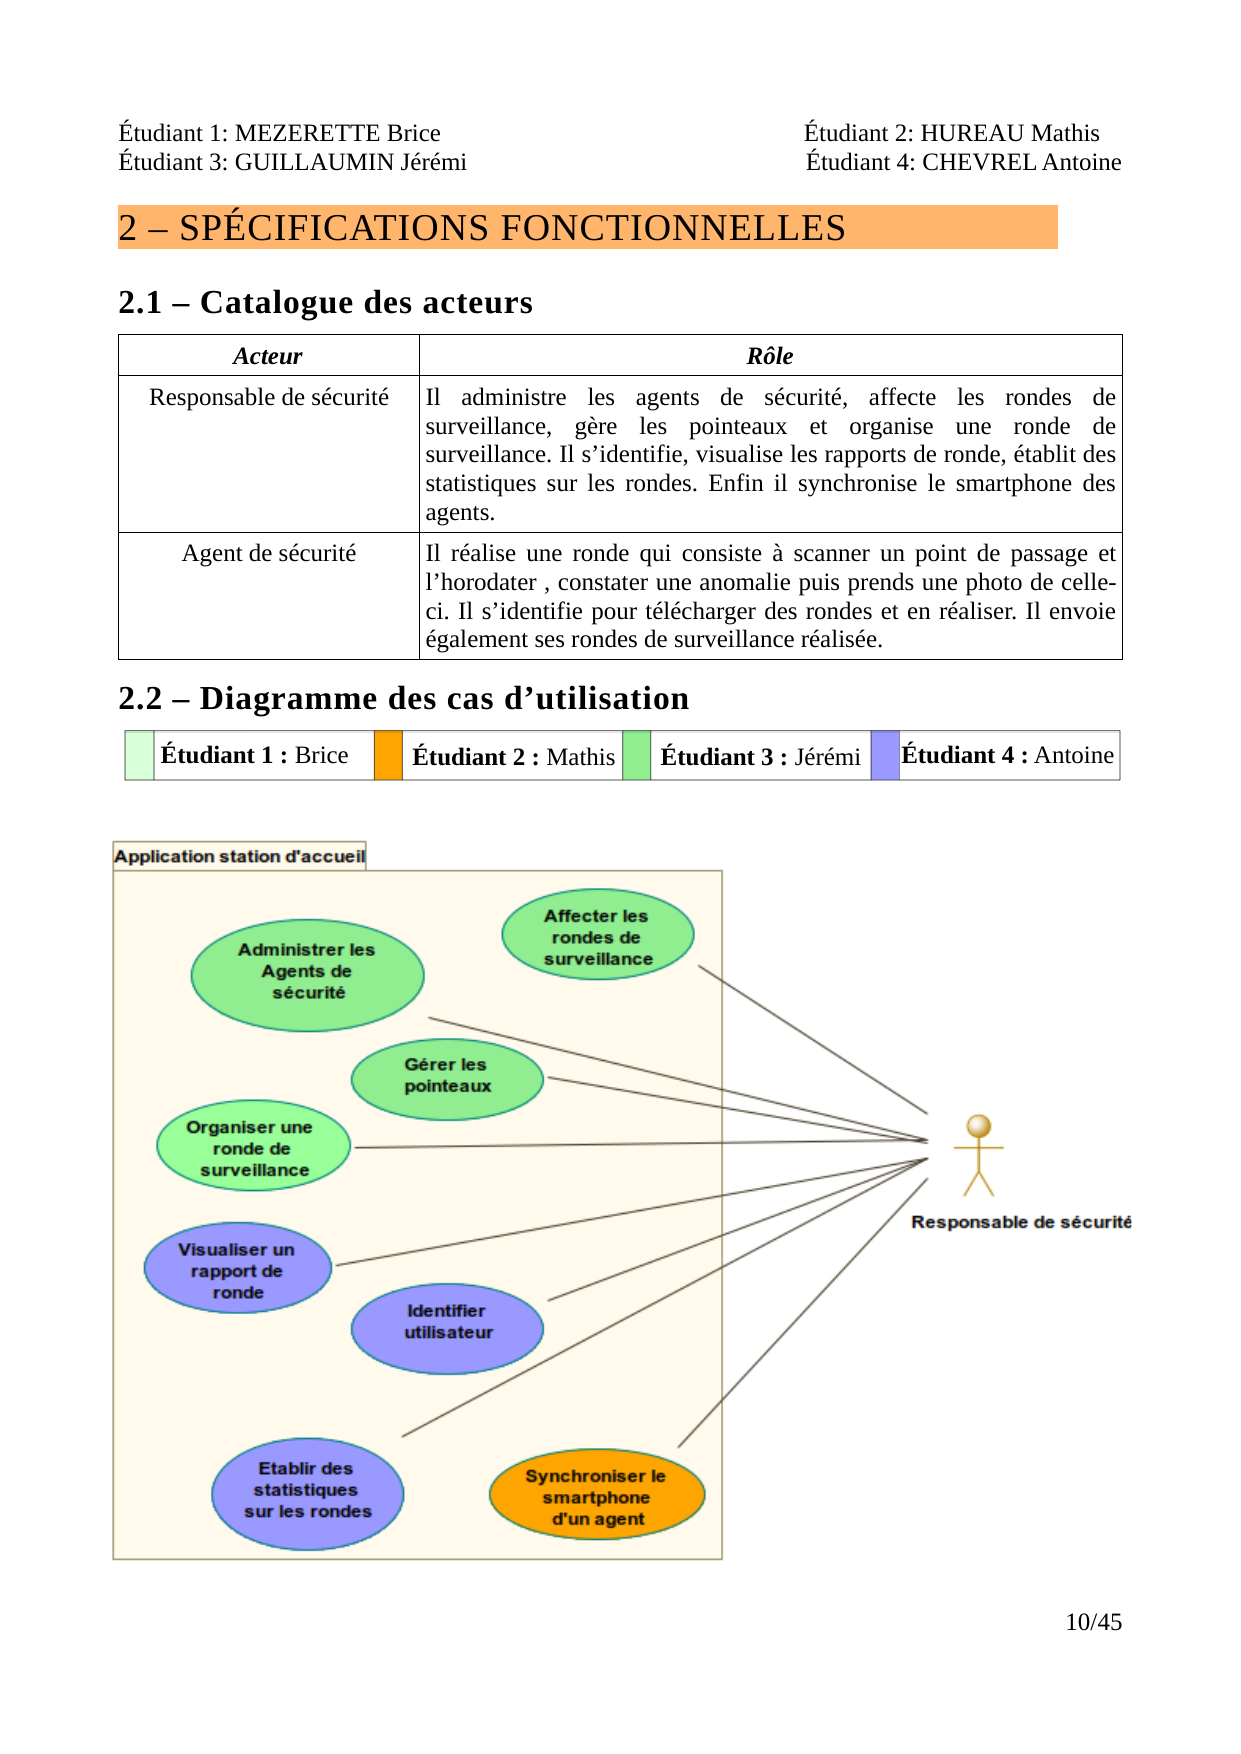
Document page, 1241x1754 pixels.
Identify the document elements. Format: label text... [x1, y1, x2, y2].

table_cell Il réalise une ronde qui consiste à scanner un point de passage et l’horodater , constater une anomalie puis prends une photo de celle-ci. Il s’identifie pour télécharger des rondes et en réaliser. Il envoie également ses rondes de surveillance réalisée. [420, 533, 1122, 659]
table_header Acteur [119, 335, 419, 375]
table_cell Il administre les agents de sécurité, affecte les rondes de surveillance, gère les pointeaux et organise une ronde de surveillance. Il s’identifie, visualise les rapports de ronde, établit des statistiques sur les rondes. Enfin il synchronise le smartphone des agents. [420, 376, 1122, 532]
subtitle 2.2 – Diagramme des cas d’utilisation [118, 678, 1122, 716]
picture [108, 832, 1132, 1562]
subtitle 2.1 – Catalogue des acteurs [118, 282, 1122, 321]
table_cell Agent de sécurité [119, 533, 419, 659]
subtitle 2 – SPÉCIFICATIONS FONCTIONNELLES [118, 205, 1122, 249]
table_header Rôle [420, 335, 1122, 375]
picture [118, 722, 1122, 781]
table_cell Responsable de sécurité [119, 376, 419, 532]
